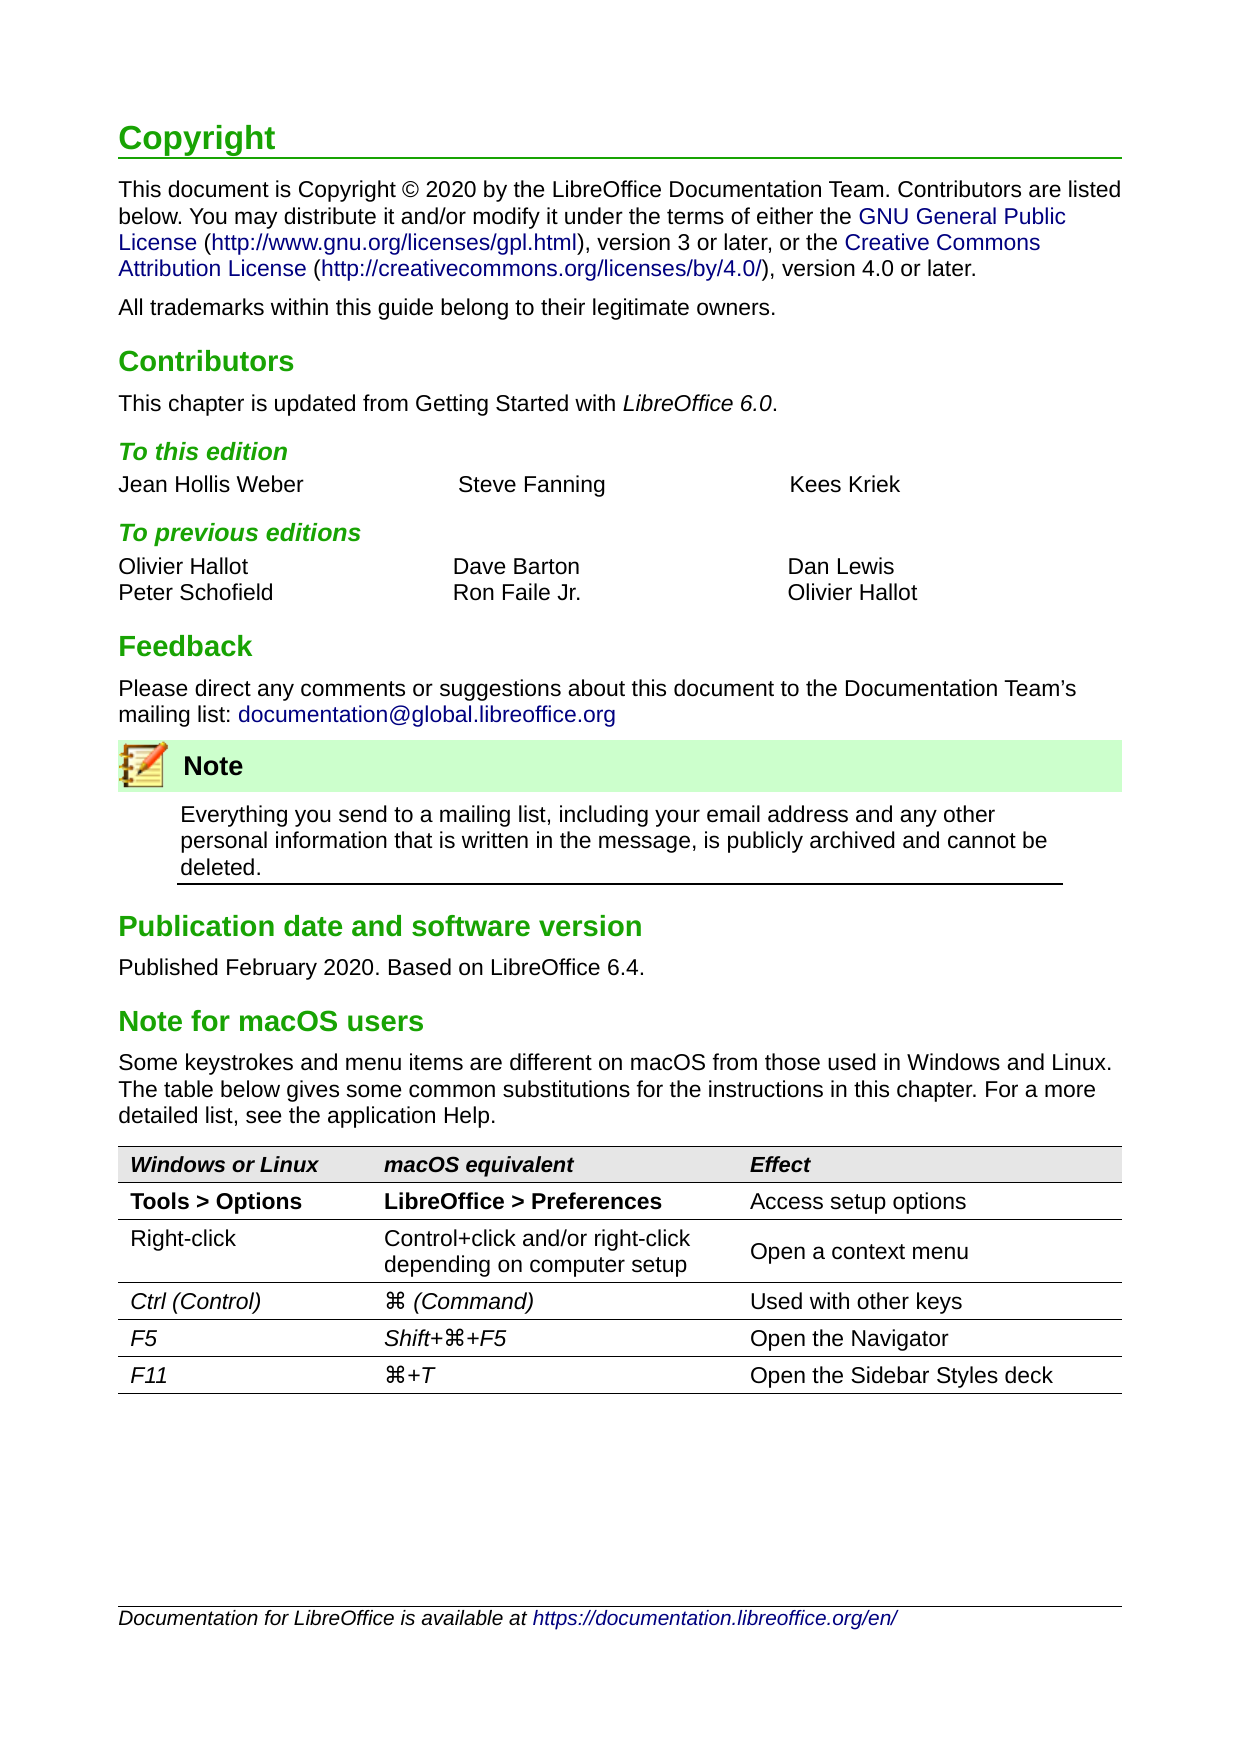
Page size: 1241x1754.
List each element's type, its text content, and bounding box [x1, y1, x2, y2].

table_header Kees Kriek [789, 471, 1122, 498]
picture [119, 740, 170, 791]
table_cell Open a context menu [738, 1220, 1122, 1282]
subtitle Publication date and software version [118, 909, 1122, 942]
table_cell Peter Schofield [118, 579, 453, 606]
table_cell F5 [118, 1320, 372, 1356]
text This chapter is updated from Getting Started with LibreOffice 6.0. [118, 389, 1122, 416]
table_cell Shift+⌘+F5 [372, 1320, 738, 1356]
table_header Olivier Hallot [118, 553, 453, 579]
table_cell ⌘ (Command) [372, 1283, 738, 1319]
table_cell Ron Faile Jr. [453, 579, 787, 606]
subtitle To this edition [118, 437, 1122, 465]
text Everything you send to a mailing list, including your email address and any other personal information that is written in the message, is publicly archived and cannot be deleted. [177, 798, 1063, 883]
table_cell Tools > Options [118, 1183, 372, 1219]
table_cell Olivier Hallot [788, 579, 1122, 606]
table_header Dan Lewis [788, 553, 1122, 579]
table_header Steve Fanning [458, 471, 789, 498]
table_cell Right-click [118, 1220, 372, 1282]
table_cell Used with other keys [738, 1283, 1122, 1319]
table_cell LibreOffice > Preferences [372, 1183, 738, 1219]
subtitle Note [118, 740, 1122, 792]
table_header Jean Hollis Weber [118, 471, 458, 498]
table_cell F11 [118, 1357, 372, 1392]
text All trademarks within this guide belong to their legitimate owners. [118, 294, 1122, 321]
table_cell Ctrl (Control) [118, 1283, 372, 1319]
subtitle Note for macOS users [118, 1004, 1122, 1037]
subtitle To previous editions [118, 518, 1122, 547]
subtitle Copyright [118, 118, 1122, 157]
table_cell Open the Sidebar Styles deck [738, 1357, 1122, 1392]
text Published February 2020. Based on LibreOffice 6.4. [118, 954, 1122, 980]
table_cell Open the Navigator [738, 1320, 1122, 1356]
table_cell Access setup options [738, 1183, 1122, 1219]
subtitle Feedback [118, 629, 1122, 663]
text Some keystrokes and menu items are different on macOS from those used in Windows and Linux. The table below gives some common substitutions for the instructions in this chapter. For a more detailed list, see the application Help. [118, 1049, 1122, 1128]
table_header Dave Barton [453, 553, 787, 579]
table_header macOS equivalent [372, 1147, 738, 1182]
table_cell ⌘+T [372, 1357, 738, 1392]
text This document is Copyright © 2020 by the LibreOffice Documentation Team. Contributors are listed below. You may distribute it and/or modify it under the terms of either the GNU General Public License (http://www.gnu.org/licenses/gpl.html), version 3 or later, or the Creative Commons Attribution License (http://creativecommons.org/licenses/by/4.0/), version 4.0 or later. [118, 176, 1122, 282]
table_header Windows or Linux [118, 1147, 372, 1182]
table_cell Control+click and/or right-click depending on computer setup [372, 1220, 738, 1282]
text Please direct any comments or suggestions about this document to the Documentation Team’s mailing list: documentation@global.libreoffice.org [118, 674, 1122, 727]
subtitle Contributors [118, 344, 1122, 378]
table_header Effect [738, 1147, 1122, 1182]
